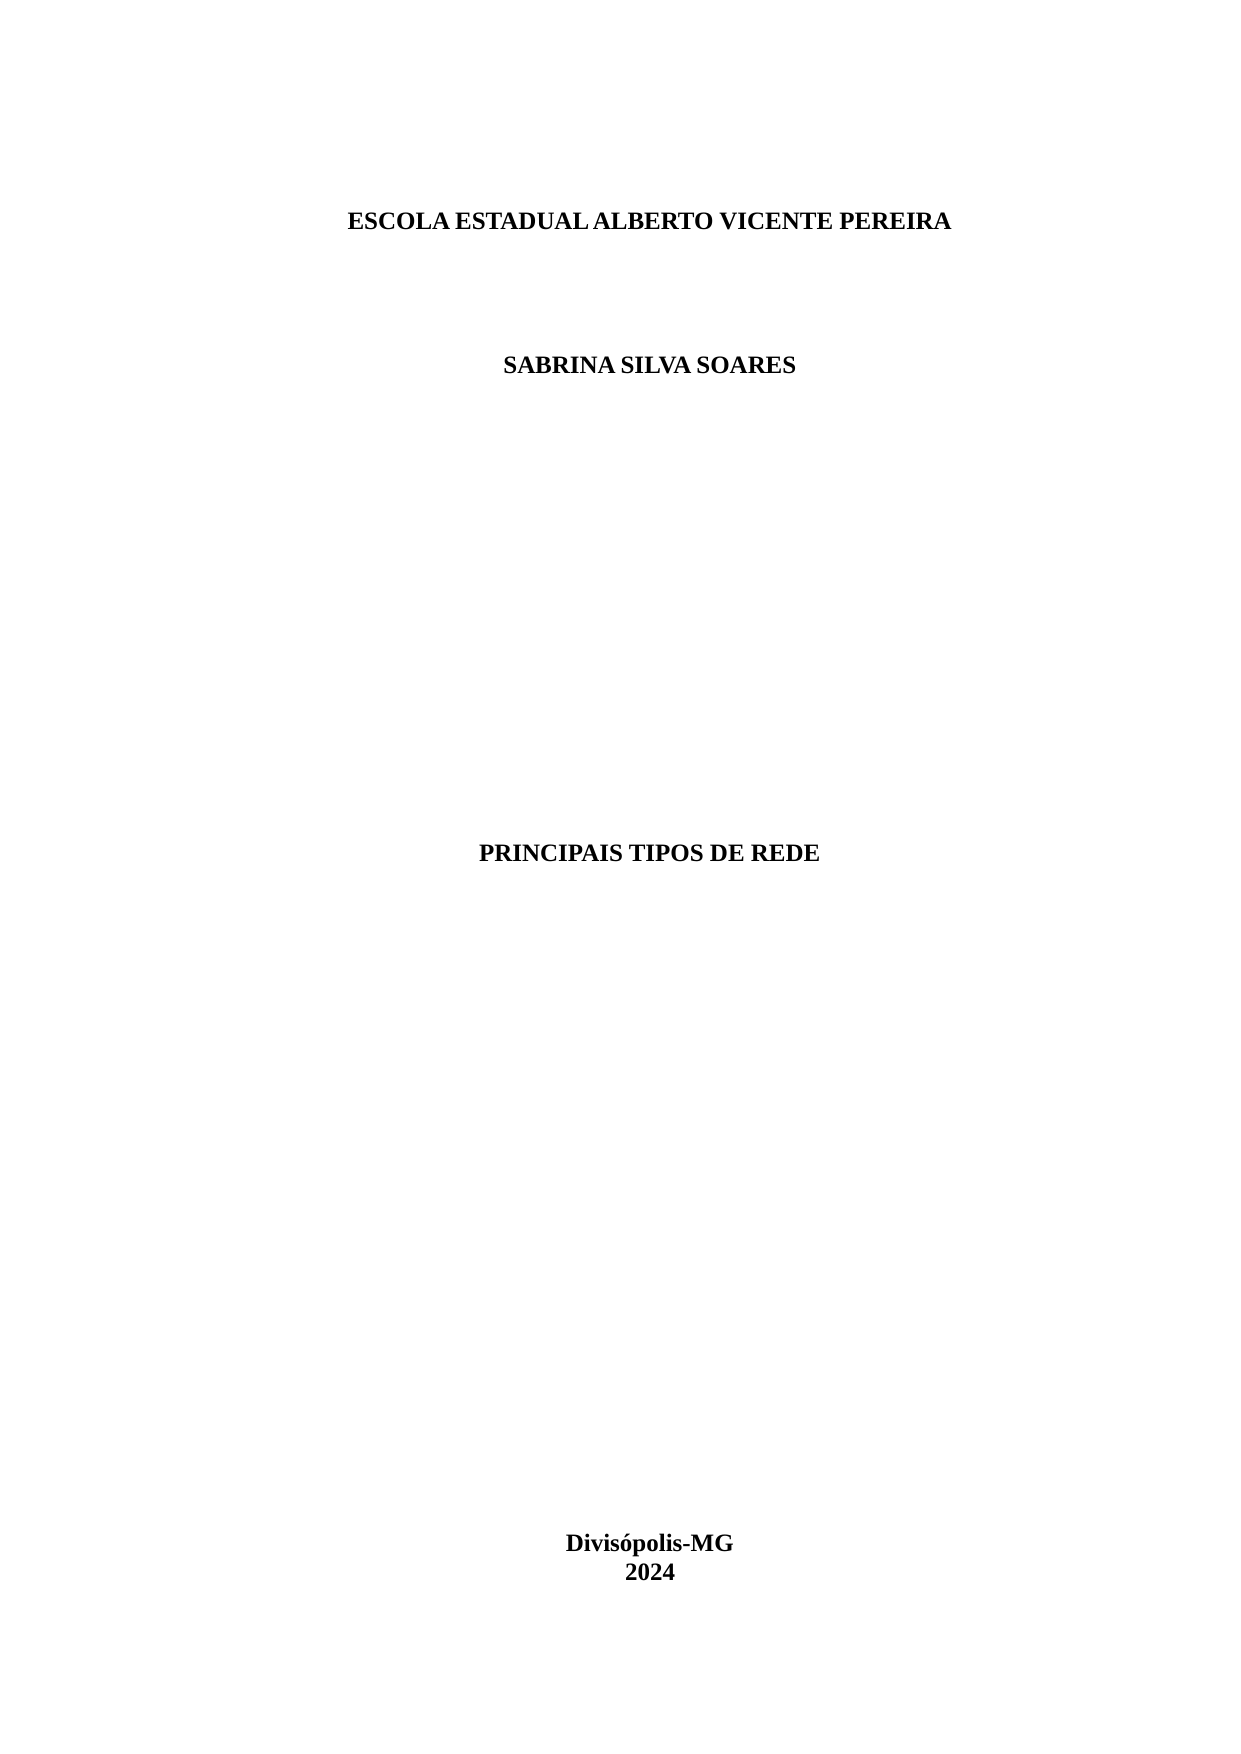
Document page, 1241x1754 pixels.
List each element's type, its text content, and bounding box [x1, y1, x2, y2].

text 2024 [177, 1557, 1122, 1586]
text PRINCIPAIS TIPOS DE REDE [177, 838, 1122, 867]
text ESCOLA ESTADUAL ALBERTO VICENTE PEREIRA [177, 206, 1122, 235]
text Divisópolis-MG [177, 1528, 1122, 1557]
text SABRINA SILVA SOARES [177, 350, 1122, 378]
